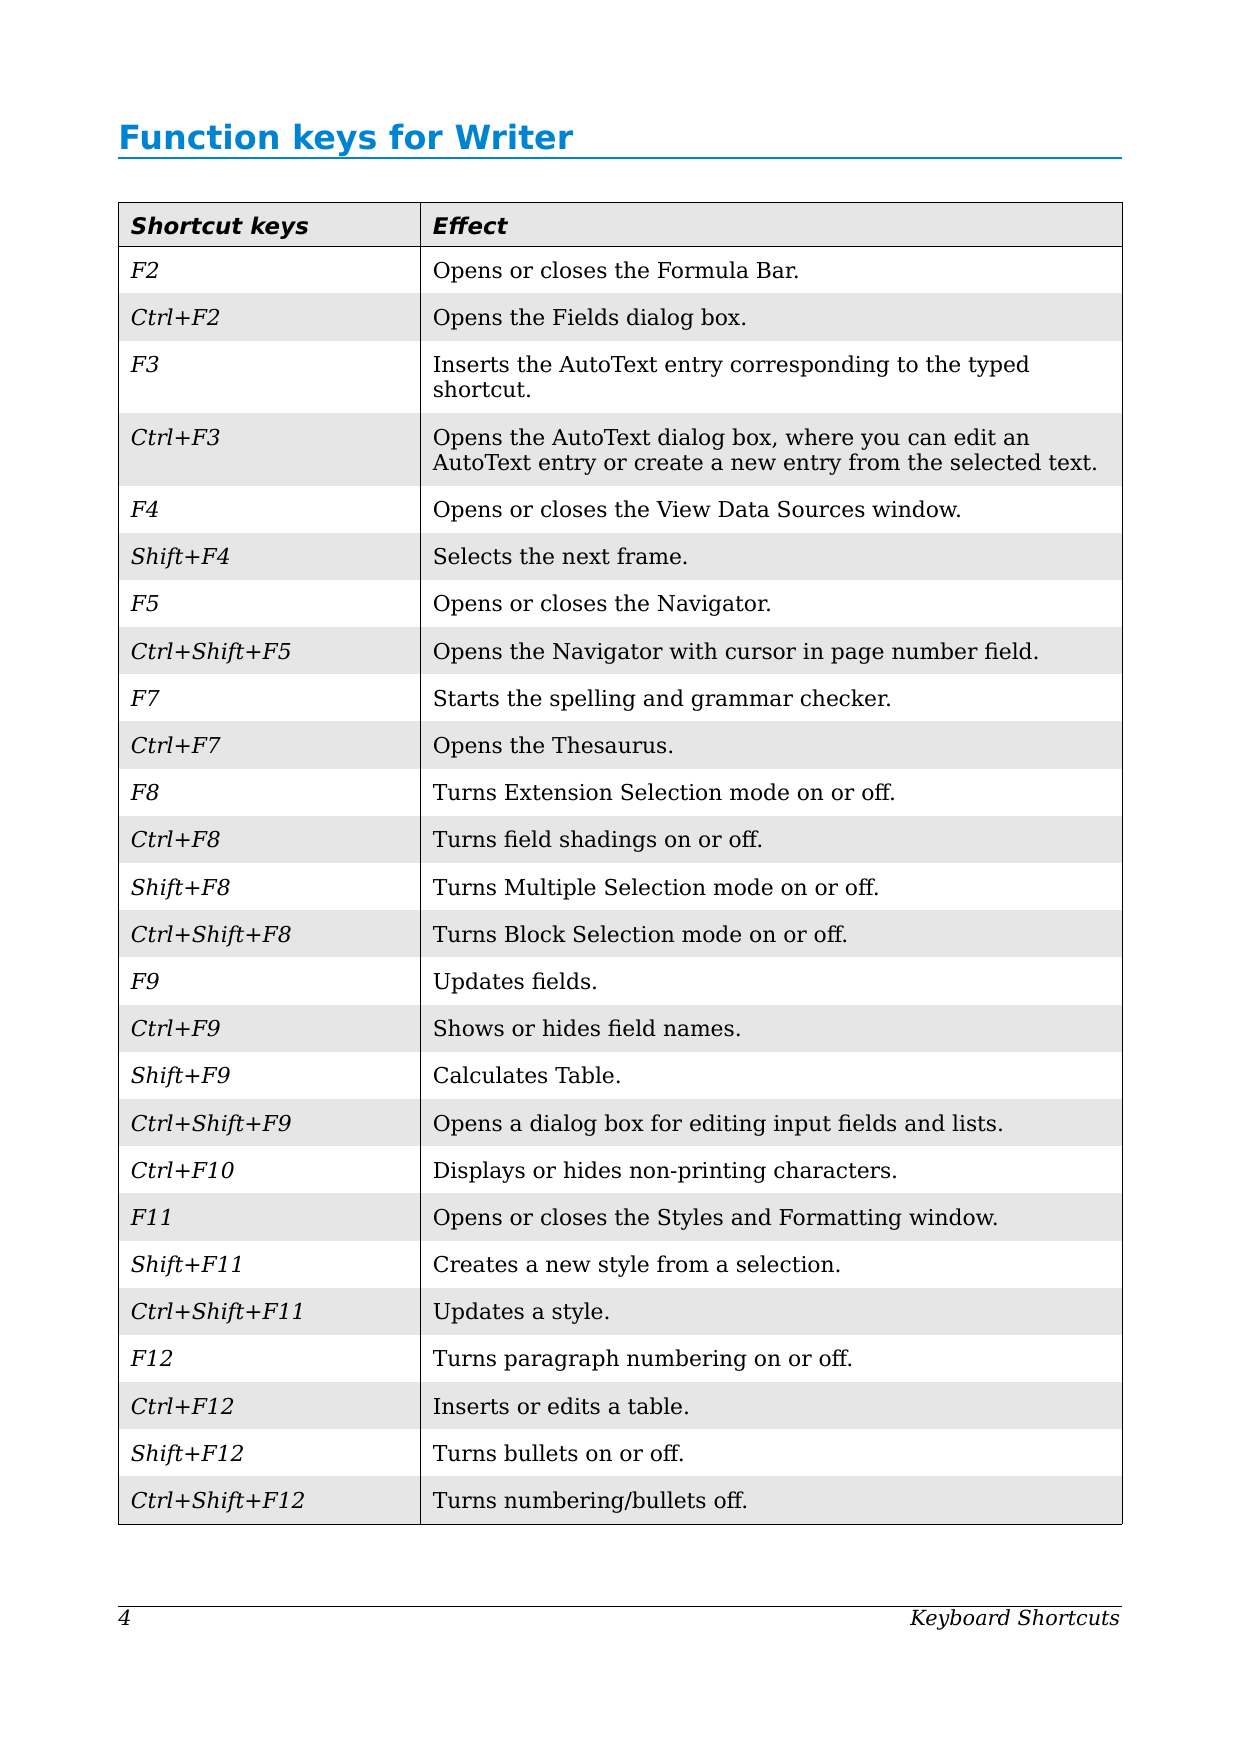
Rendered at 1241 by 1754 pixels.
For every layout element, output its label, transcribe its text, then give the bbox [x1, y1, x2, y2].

table_cell Ctrl+F3 [119, 413, 420, 486]
table_cell Updates fields. [421, 958, 1122, 1004]
table_cell Opens the AutoText dialog box, where you can edit an AutoText entry or create a new entry from the selected text. [421, 413, 1122, 486]
table_cell Ctrl+F8 [119, 816, 420, 863]
table_cell Turns paragraph numbering on or off. [421, 1335, 1122, 1382]
table_cell Opens or closes the View Data Sources window. [421, 486, 1122, 533]
table_cell Ctrl+F2 [119, 293, 420, 341]
table_cell Opens the Navigator with cursor in page number field. [421, 627, 1122, 674]
table_cell Turns field shadings on or off. [421, 816, 1122, 863]
subtitle Function keys for Writer [118, 118, 1122, 157]
table_cell Ctrl+Shift+F9 [119, 1099, 420, 1146]
table_cell Ctrl+Shift+F8 [119, 910, 420, 957]
table_cell Inserts or edits a table. [421, 1382, 1122, 1429]
table_cell Displays or hides non-printing characters. [421, 1146, 1122, 1193]
table_cell Shift+F4 [119, 533, 420, 580]
table_cell Opens the Fields dialog box. [421, 293, 1122, 341]
table_cell F5 [119, 580, 420, 627]
table_cell Opens or closes the Styles and Formatting window. [421, 1193, 1122, 1241]
table_cell Ctrl+F7 [119, 721, 420, 769]
table_cell F2 [119, 247, 420, 293]
table_cell Ctrl+F10 [119, 1146, 420, 1193]
table_cell Opens or closes the Formula Bar. [421, 247, 1122, 293]
table_cell F4 [119, 486, 420, 533]
table_header Effect [421, 203, 1122, 246]
table_cell Ctrl+F12 [119, 1382, 420, 1429]
table_cell Updates a style. [421, 1288, 1122, 1335]
table_cell Shift+F11 [119, 1241, 420, 1288]
table_cell Shift+F12 [119, 1429, 420, 1476]
table_cell Ctrl+F9 [119, 1005, 420, 1052]
table_cell F11 [119, 1193, 420, 1241]
table_cell Inserts the AutoText entry corresponding to the typed shortcut. [421, 341, 1122, 413]
table_cell Creates a new style from a selection. [421, 1241, 1122, 1288]
table_cell Turns Block Selection mode on or off. [421, 910, 1122, 957]
table_cell Shows or hides field names. [421, 1005, 1122, 1052]
table_cell Turns bullets on or off. [421, 1429, 1122, 1476]
table_cell Turns Multiple Selection mode on or off. [421, 863, 1122, 910]
table_cell F7 [119, 674, 420, 721]
table_cell Opens a dialog box for editing input fields and lists. [421, 1099, 1122, 1146]
table_cell F9 [119, 958, 420, 1004]
table_cell F8 [119, 769, 420, 816]
table_cell Shift+F8 [119, 863, 420, 910]
table_cell Ctrl+Shift+F12 [119, 1476, 420, 1524]
table_cell Opens or closes the Navigator. [421, 580, 1122, 627]
table_cell Selects the next frame. [421, 533, 1122, 580]
table_cell Turns Extension Selection mode on or off. [421, 769, 1122, 816]
table_cell Ctrl+Shift+F11 [119, 1288, 420, 1335]
table_cell Shift+F9 [119, 1052, 420, 1099]
table_cell F3 [119, 341, 420, 413]
table_cell Calculates Table. [421, 1052, 1122, 1099]
table_cell Turns numbering/bullets off. [421, 1476, 1122, 1524]
table_cell Starts the spelling and grammar checker. [421, 674, 1122, 721]
table_cell Ctrl+Shift+F5 [119, 627, 420, 674]
table_header Shortcut keys [119, 203, 420, 246]
table_cell Opens the Thesaurus. [421, 721, 1122, 769]
table_cell F12 [119, 1335, 420, 1382]
